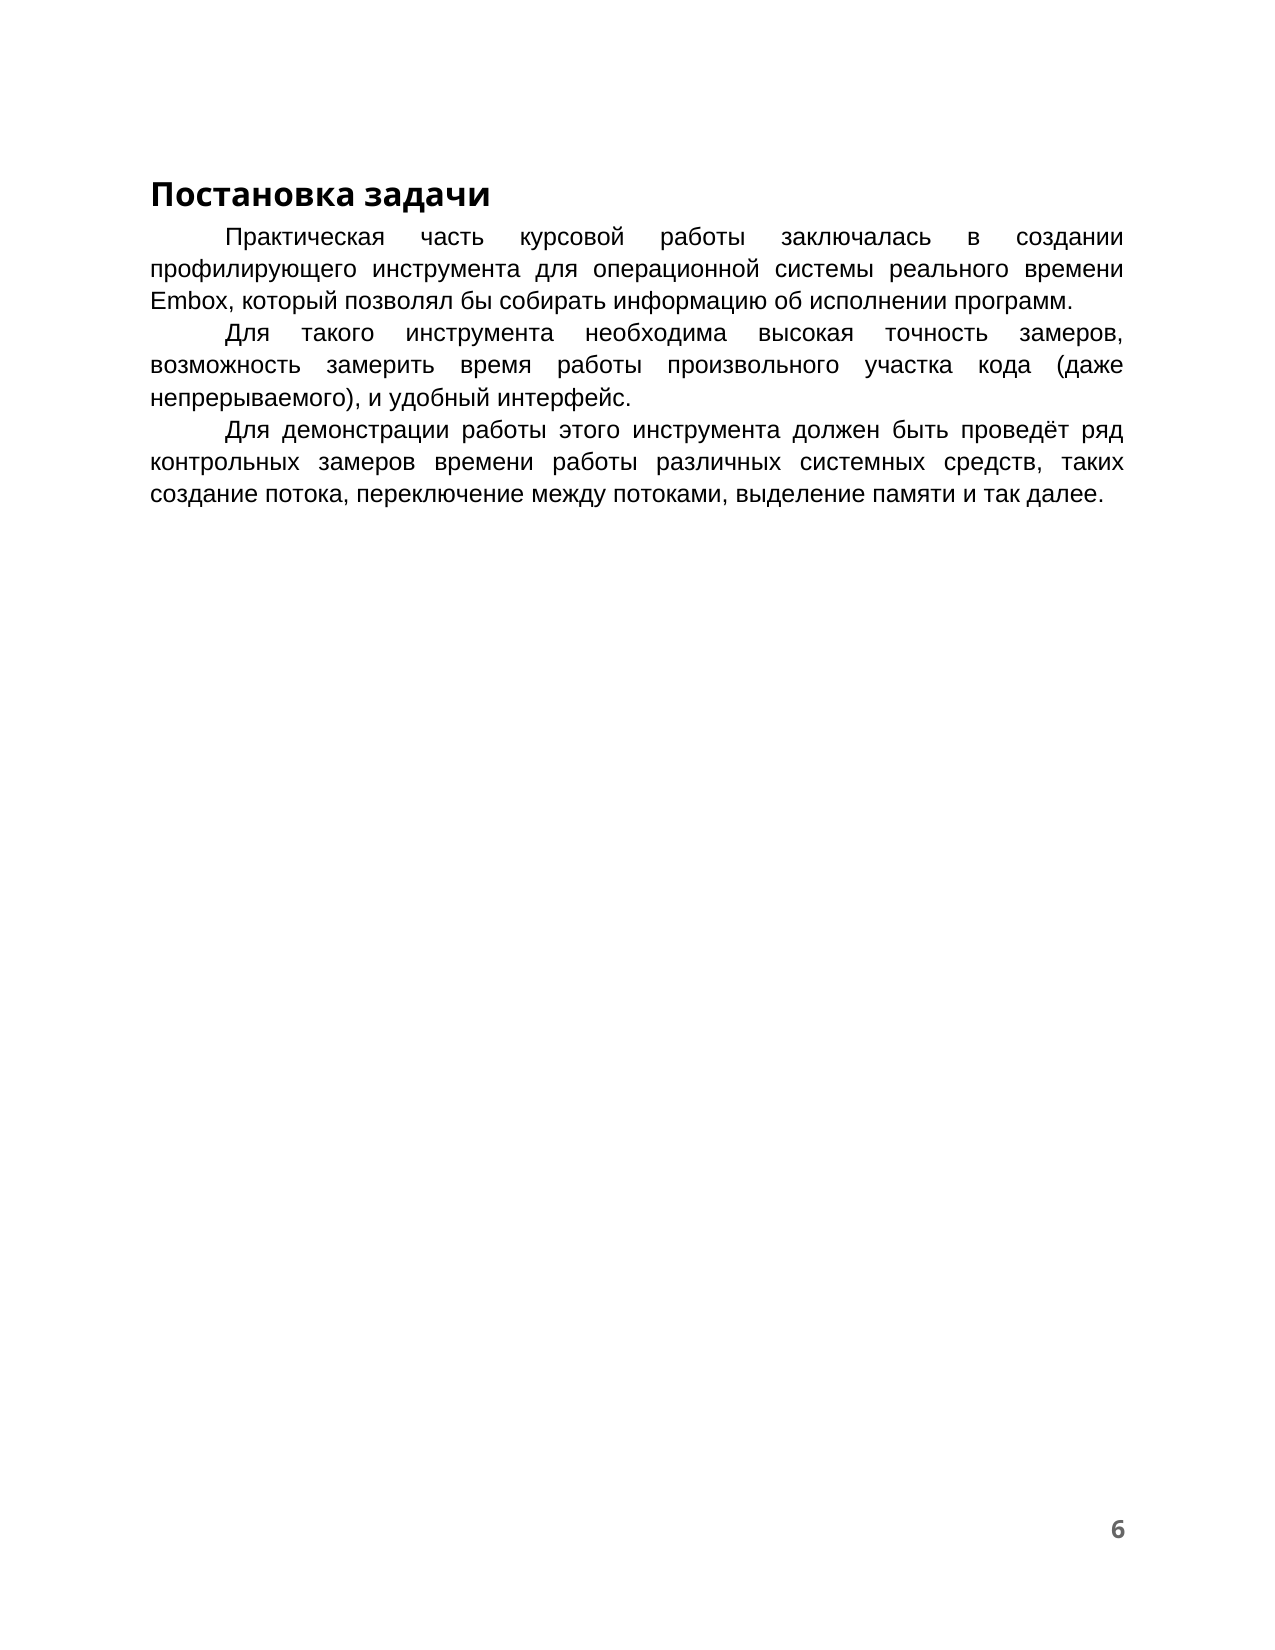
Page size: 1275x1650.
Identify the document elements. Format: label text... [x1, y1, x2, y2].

text Практическая часть курсовой работы заключалась в создании профилирующего инструмента для операционной системы реального времени Embox, который позволял бы собирать информацию об исполнении программ. [150, 223, 1125, 315]
subtitle Постановка задачи [150, 171, 1125, 216]
text Для демонстрации работы этого инструмента должен быть проведёт ряд контрольных замеров времени работы различных системных средств, таких создание потока, переключение между потоками, выделение памяти и так далее. [150, 416, 1125, 508]
text Для такого инструмента необходима высокая точность замеров, возможность замерить время работы произвольного участка кода (даже непрерываемого), и удобный интерфейс. [150, 319, 1125, 411]
